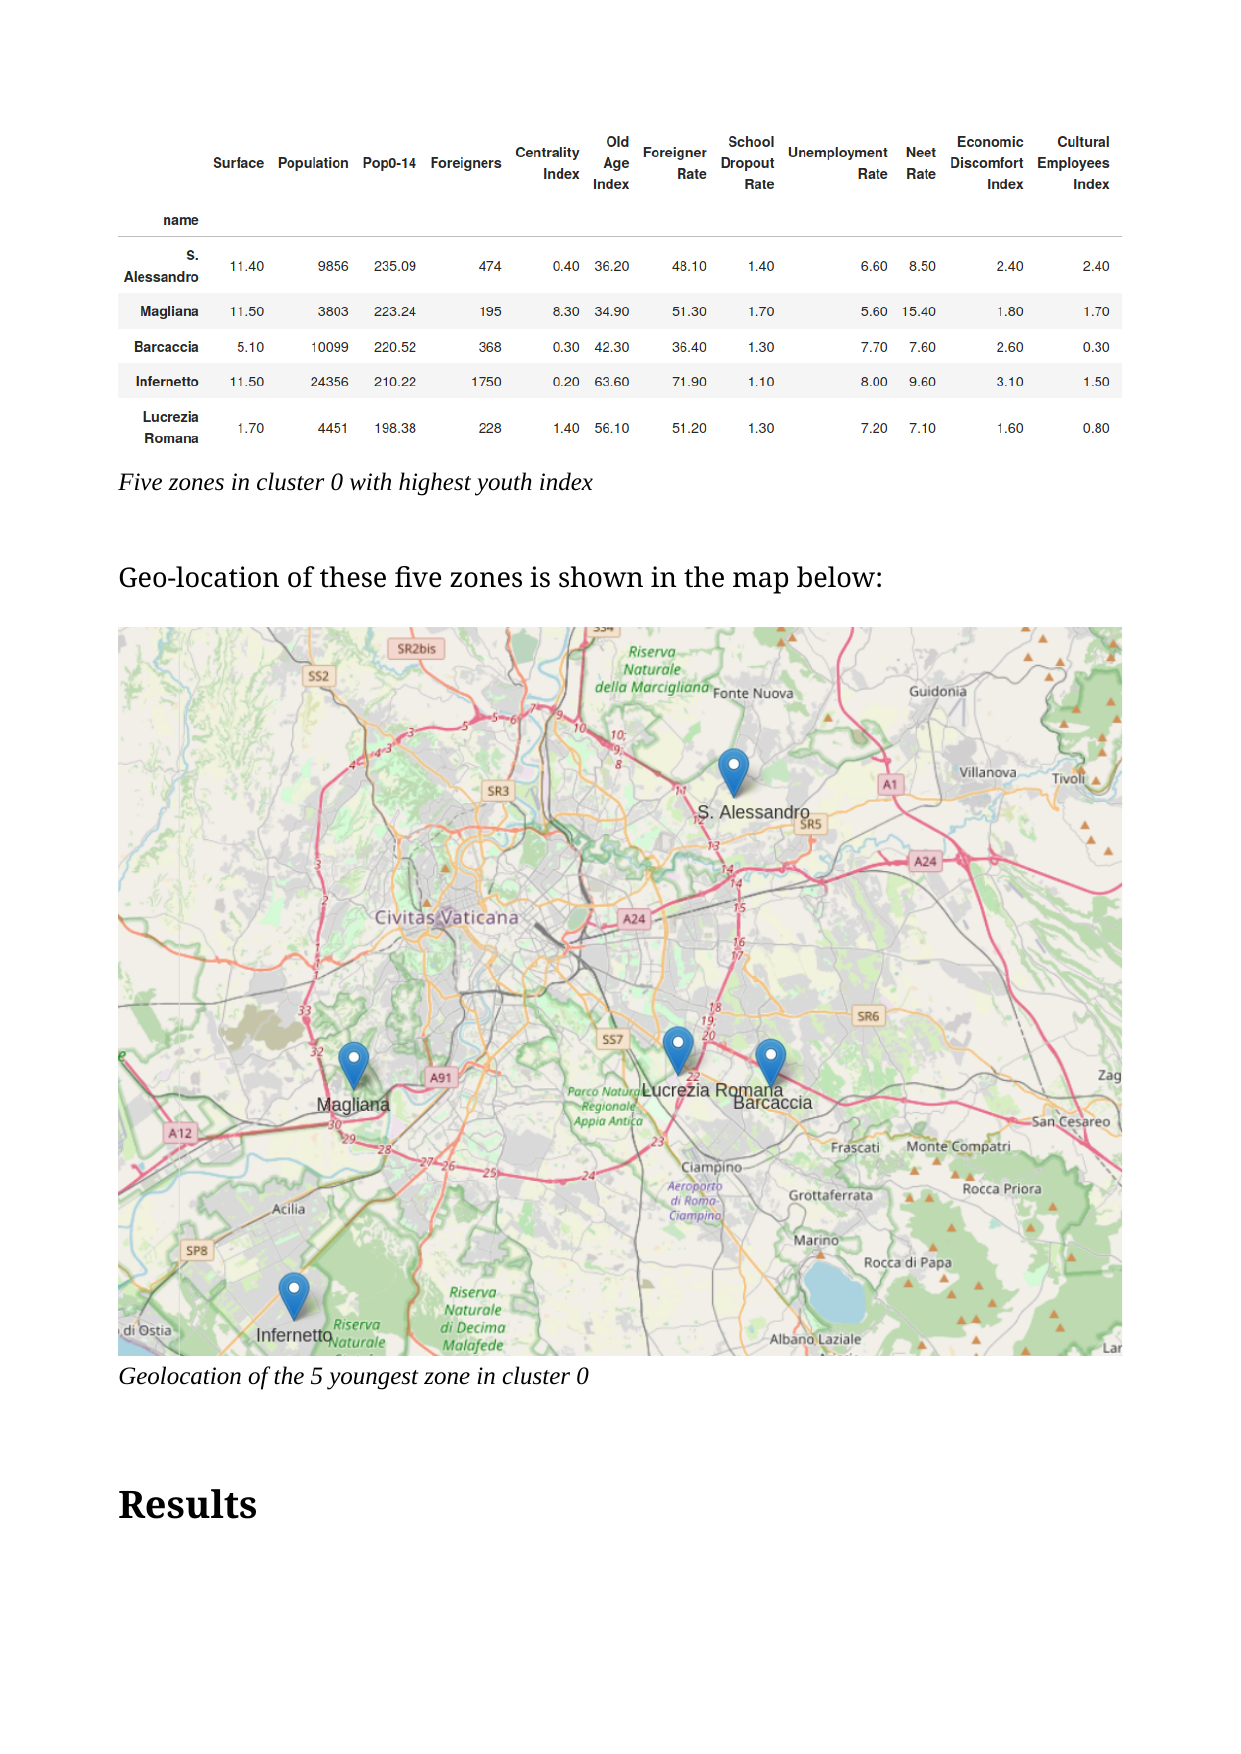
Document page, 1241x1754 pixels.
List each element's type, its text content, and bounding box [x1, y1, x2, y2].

picture [118, 130, 1123, 462]
text Geolocation of the 5 youngest zone in cluster 0 [118, 1356, 1122, 1390]
text Five zones in cluster 0 with highest youth index [118, 462, 1122, 496]
text Geo-location of these five zones is shown in the map below: [118, 558, 1122, 595]
subtitle Results [118, 1478, 1122, 1529]
picture [118, 627, 1123, 1356]
